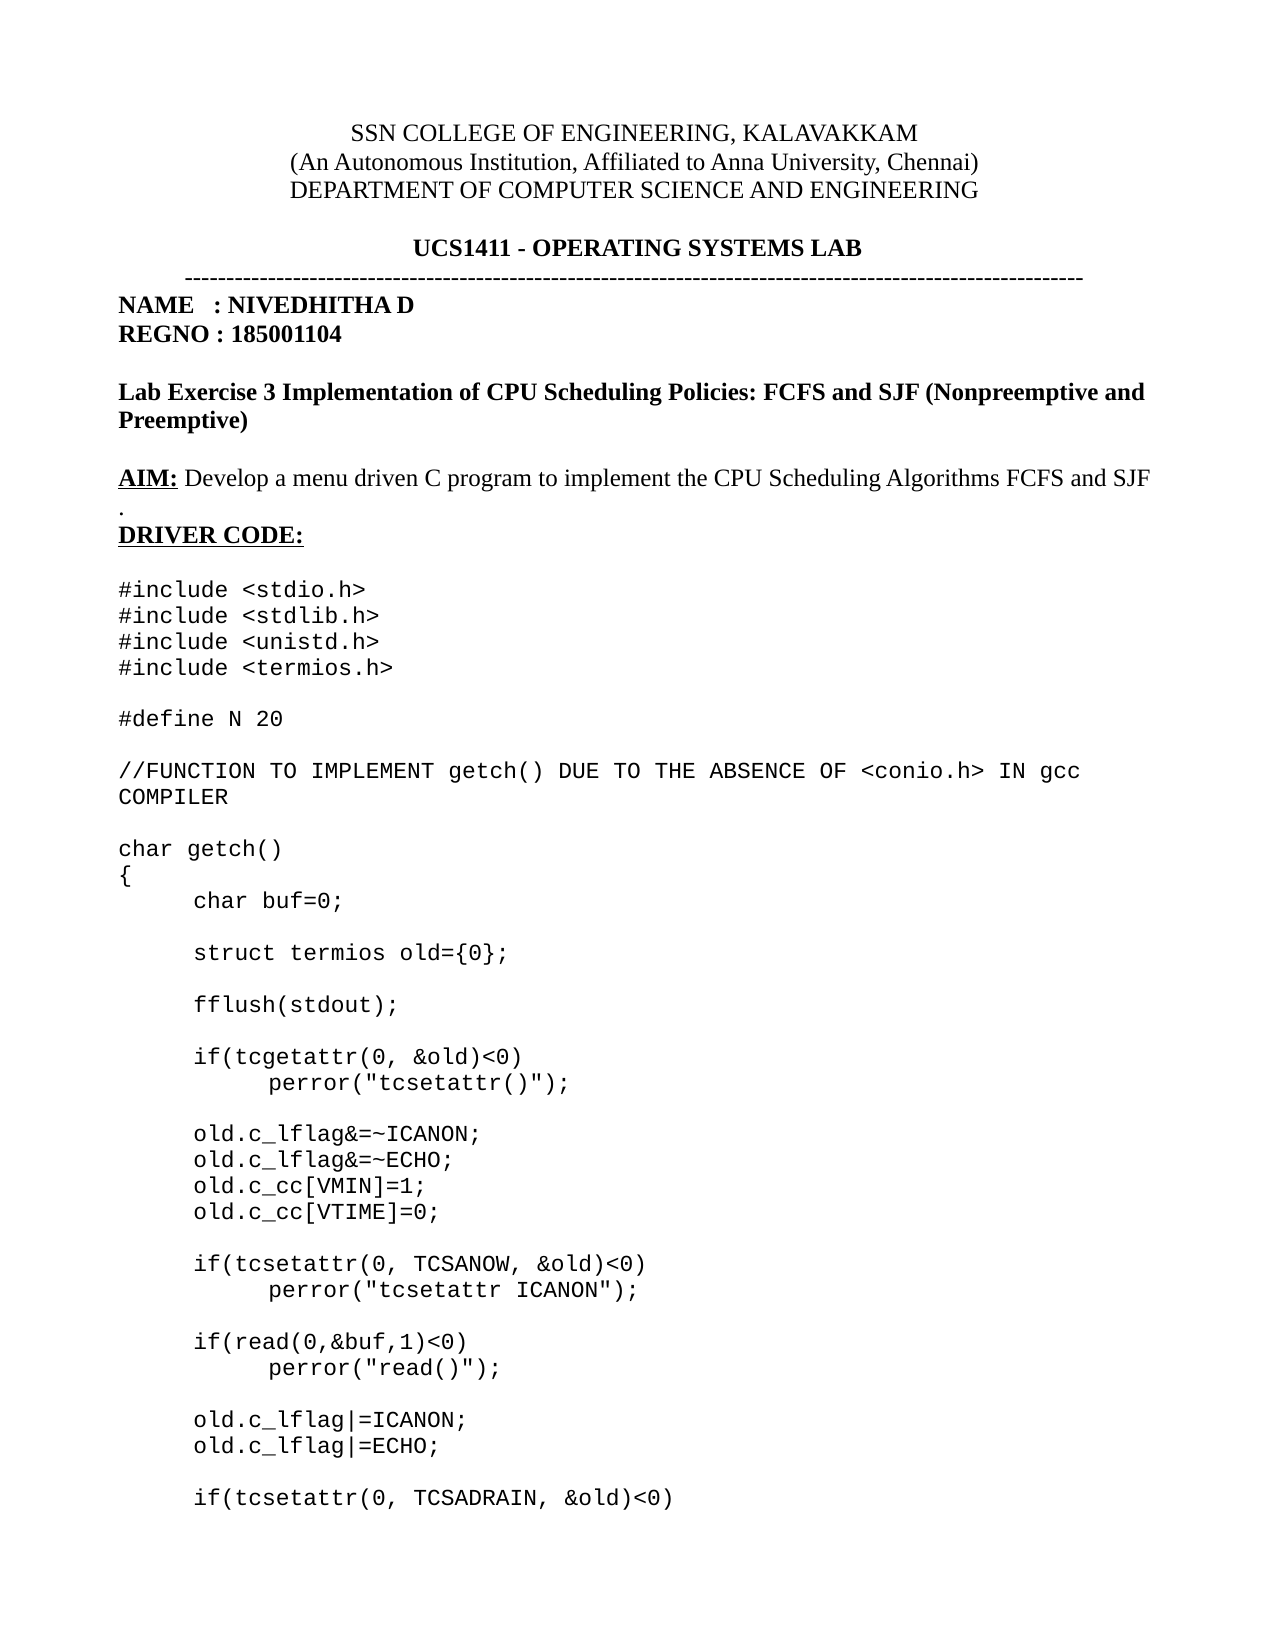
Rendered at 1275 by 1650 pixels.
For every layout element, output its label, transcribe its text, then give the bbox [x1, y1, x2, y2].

text { [118, 863, 1157, 889]
text char buf=0; [118, 889, 1157, 915]
text DEPARTMENT OF COMPUTER SCIENCE AND ENGINEERING [118, 176, 1157, 204]
text old.c_lflag&=~ICANON; [118, 1123, 1157, 1149]
text (An Autonomous Institution, Affiliated to Anna University, Chennai) [118, 147, 1157, 176]
text NAME : NIVEDHITHA D [118, 291, 1157, 319]
text struct termios old={0}; [118, 941, 1157, 967]
text UCS1411 - OPERATING SYSTEMS LAB ------------------------------------------------------------------------------------------------------------ [118, 233, 1157, 291]
text #include <termios.h> [118, 656, 1157, 682]
text old.c_lflag&=~ECHO; [118, 1149, 1157, 1175]
text #define N 20 [118, 708, 1157, 734]
text #include <unistd.h> [118, 630, 1157, 656]
text old.c_lflag|=ICANON; [118, 1408, 1157, 1434]
text if(tcgetattr(0, &old)<0) [118, 1045, 1157, 1071]
text AIM: Develop a menu driven C program to implement the CPU Scheduling Algorithms FCFS and SJF . [118, 463, 1157, 521]
text REGNO : 185001104 [118, 319, 1157, 348]
text perror("tcsetattr ICANON"); [118, 1278, 1157, 1304]
text old.c_lflag|=ECHO; [118, 1434, 1157, 1460]
text old.c_cc[VMIN]=1; [118, 1175, 1157, 1201]
text #include <stdio.h> [118, 578, 1157, 604]
text perror("read()"); [118, 1356, 1157, 1382]
text #include <stdlib.h> [118, 604, 1157, 630]
text old.c_cc[VTIME]=0; [118, 1201, 1157, 1227]
text Lab Exercise 3 Implementation of CPU Scheduling Policies: FCFS and SJF (Nonpreemptive and Preemptive) [118, 377, 1157, 434]
text if(tcsetattr(0, TCSADRAIN, &old)<0) [118, 1486, 1157, 1512]
text fflush(stdout); [118, 993, 1157, 1019]
text perror("tcsetattr()"); [118, 1071, 1157, 1097]
text if(read(0,&buf,1)<0) [118, 1330, 1157, 1356]
text //FUNCTION TO IMPLEMENT getch() DUE TO THE ABSENCE OF <conio.h> IN gcc COMPILER [118, 760, 1157, 812]
text if(tcsetattr(0, TCSANOW, &old)<0) [118, 1252, 1157, 1278]
text SSN COLLEGE OF ENGINEERING, KALAVAKKAM [118, 118, 1157, 147]
text char getch() [118, 837, 1157, 863]
text DRIVER CODE: [118, 521, 1157, 549]
